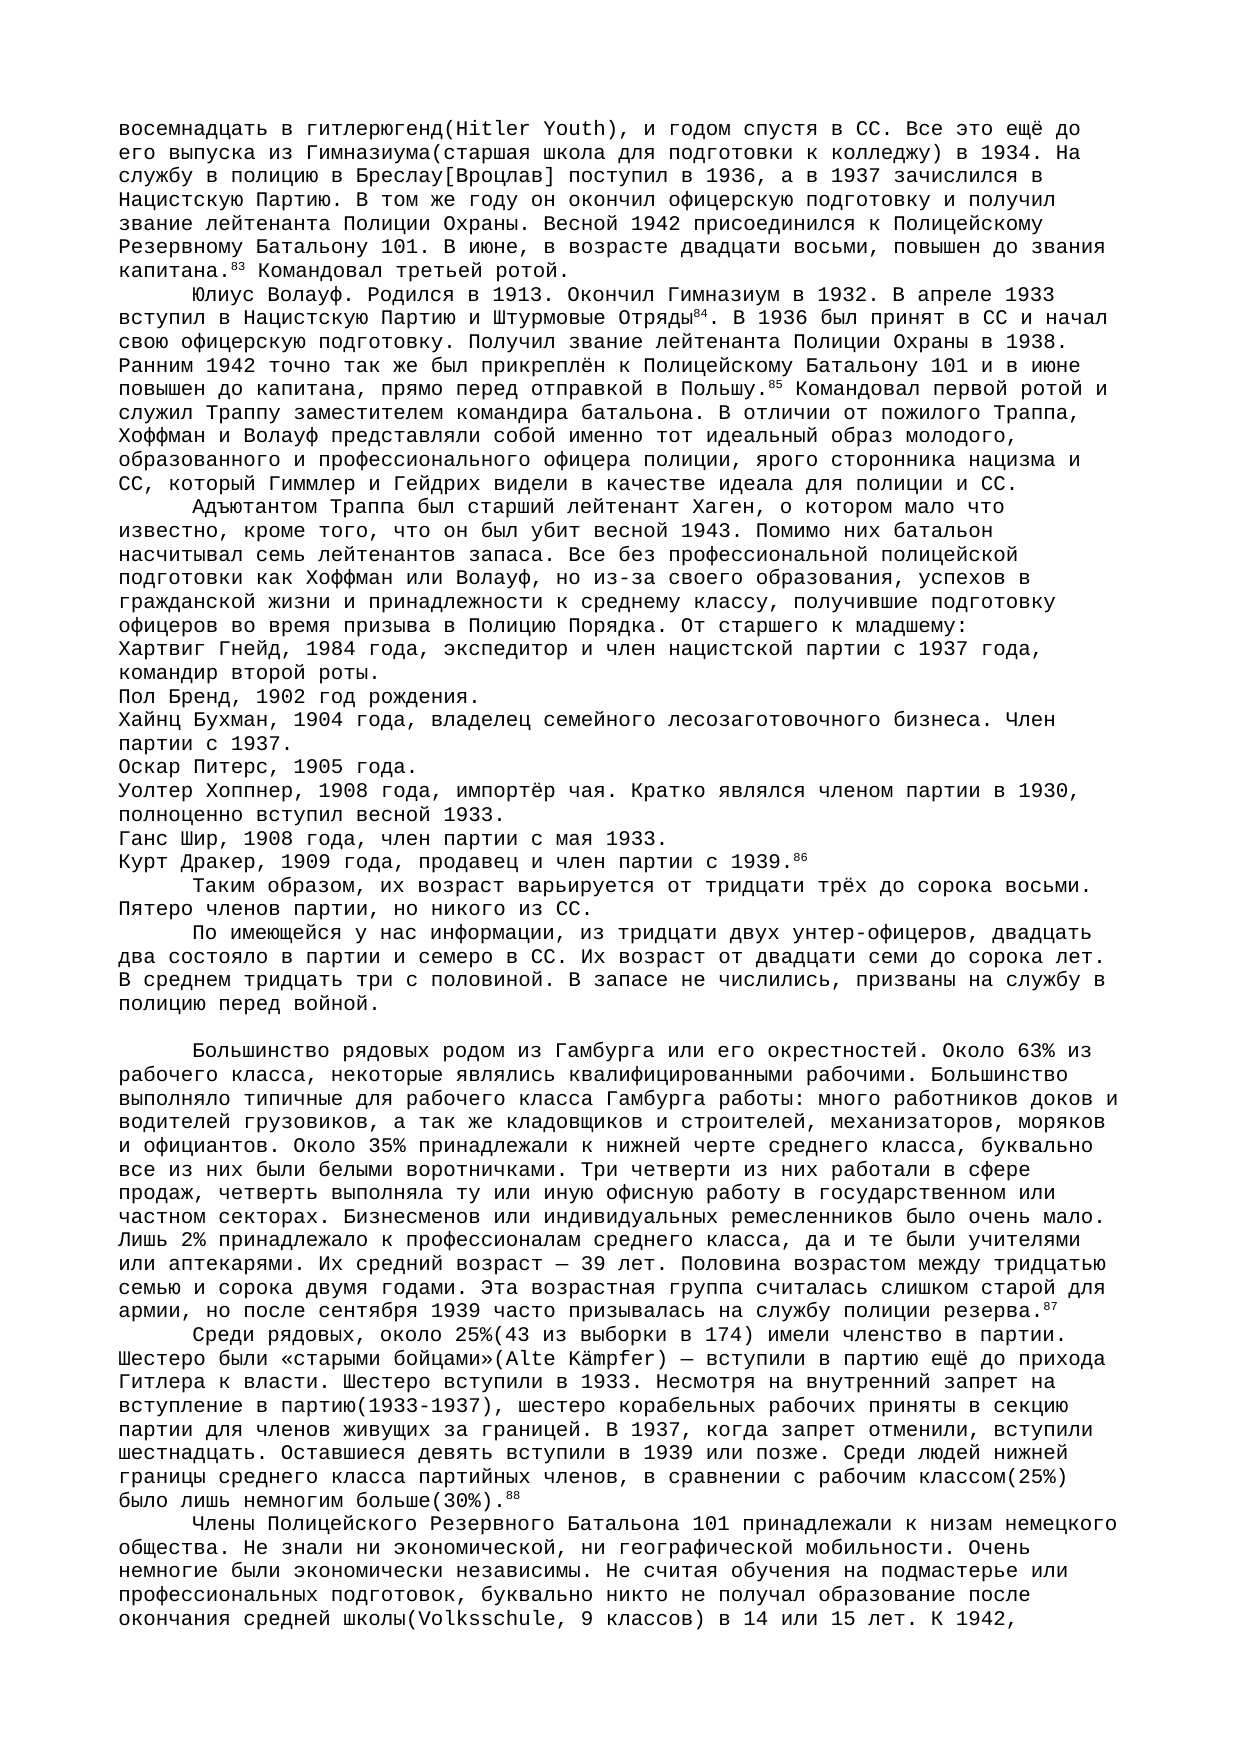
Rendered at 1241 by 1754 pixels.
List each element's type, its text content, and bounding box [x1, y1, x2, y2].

text Большинство рядовых родом из Гамбурга или его окрестностей. Около 63% из рабочего класса, некоторые являлись квалифицированными рабочими. Большинство выполняло типичные для рабочего класса Гамбурга работы: много работников доков и водителей грузовиков, а так же кладовщиков и строителей, механизаторов, моряков и официантов. Около 35% принадлежали к нижней черте среднего класса, буквально все из них были белыми воротничками. Три четверти из них работали в сфере продаж, четверть выполняла ту или иную офисную работу в государственном или частном секторах. Бизнесменов или индивидуальных ремесленников было очень мало. Лишь 2% принадлежало к профессионалам среднего класса, да и те были учителями или аптекарями. Их средний возраст — 39 лет. Половина возрастом между тридцатью семью и сорока двумя годами. Эта возрастная группа считалась слишком старой для армии, но после сентября 1939 часто призывалась на службу полиции резерва. [118, 1040, 1122, 1324]
text По имеющейся у нас информации, из тридцати двух унтер-офицеров, двадцать два состояло в партии и семеро в СС. Их возраст от двадцати семи до сорока лет. В среднем тридцать три с половиной. В запасе не числились, призваны на службу в полицию перед войной. [118, 922, 1122, 1017]
text Адъютантом Траппа был старший лейтенант Хаген, о котором мало что известно, кроме того, что он был убит весной 1943. Помимо них батальон насчитывал семь лейтенантов запаса. Все без профессиональной полицейской подготовки как Хоффман или Волауф, но из-за своего образования, успехов в гражданской жизни и принадлежности к среднему классу, получившие подготовку офицеров во время призыва в Полицию Порядка. От старшего к младшему: [118, 496, 1122, 638]
text Уолтер Хоппнер, 1908 года, импортёр чая. Кратко являлся членом партии в 1930, полноценно вступил весной 1933. [118, 780, 1122, 827]
text Оскар Питерс, 1905 года. [118, 757, 1122, 780]
text Курт Дракер, 1909 года, продавец и член партии с 1939. [118, 851, 1122, 875]
text Ганс Шир, 1908 года, член партии с мая 1933. [118, 827, 1122, 851]
text Юлиус Волауф. Родился в 1913. Окончил Гимназиум в 1932. В апреле 1933 вступил в Нацистскую Партию и Штурмовые Отряды. В 1936 был принят в СС и начал свою офицерскую подготовку. Получил звание лейтенанта Полиции Охраны в 1938. Ранним 1942 точно так же был прикреплён к Полицейскому Батальону 101 и в июне повышен до капитана, прямо перед отправкой в Польшу. Командовал первой ротой и служил Траппу заместителем командира батальона. В отличии от пожилого Траппа, Хоффман и Волауф представляли собой именно тот идеальный образ молодого, образованного и профессионального офицера полиции, ярого сторонника нацизма и СС, который Гиммлер и Гейдрих видели в качестве идеала для полиции и СС. [118, 284, 1122, 496]
text Пол Бренд, 1902 год рождения. [118, 686, 1122, 709]
text Хайнц Бухман, 1904 года, владелец семейного лесозаготовочного бизнеса. Член партии с 1937. [118, 709, 1122, 757]
text Хартвиг Гнейд, 1984 года, экспедитор и член нацистской партии с 1937 года, командир второй роты. [118, 638, 1122, 686]
text Среди рядовых, около 25%(43 из выборки в 174) имели членство в партии. Шестеро были «старыми бойцами»(Alte Kämpfer) — вступили в партию ещё до прихода Гитлера к власти. Шестеро вступили в 1933. Несмотря на внутренний запрет на вступление в партию(1933-1937), шестеро корабельных рабочих приняты в секцию партии для членов живущих за границей. В 1937, когда запрет отменили, вступили шестнадцать. Оставшиеся девять вступили в 1939 или позже. Среди людей нижней границы среднего класса партийных членов, в сравнении с рабочим классом(25%) было лишь немногим больше(30%). [118, 1324, 1122, 1513]
text Таким образом, их возраст варьируется от тридцати трёх до сорока восьми. Пятеро членов партии, но никого из СС. [118, 875, 1122, 922]
text Члены Полицейского Резервного Батальона 101 принадлежали к низам немецкого общества. Не знали ни экономической, ни географической мобильности. Очень немногие были экономически независимы. Не считая обучения на подмастерье или профессиональных подготовок, буквально никто не получал образование после окончания средней школы(Volksschule, 9 классов) в 14 или 15 лет. К 1942, [118, 1513, 1122, 1631]
text восемнадцать в гитлерюгенд(Hitler Youth), и годом спустя в СС. Все это ещё до его выпуска из Гимназиума(старшая школа для подготовки к колледжу) в 1934. На службу в полицию в Бреслау[Вроцлав] поступил в 1936, а в 1937 зачислился в Нацистскую Партию. В том же году он окончил офицерскую подготовку и получил звание лейтенанта Полиции Охраны. Весной 1942 присоединился к Полицейскому Резервному Батальону 101. В июне, в возрасте двадцати восьми, повышен до звания капитана. Командовал третьей ротой. [118, 118, 1122, 284]
